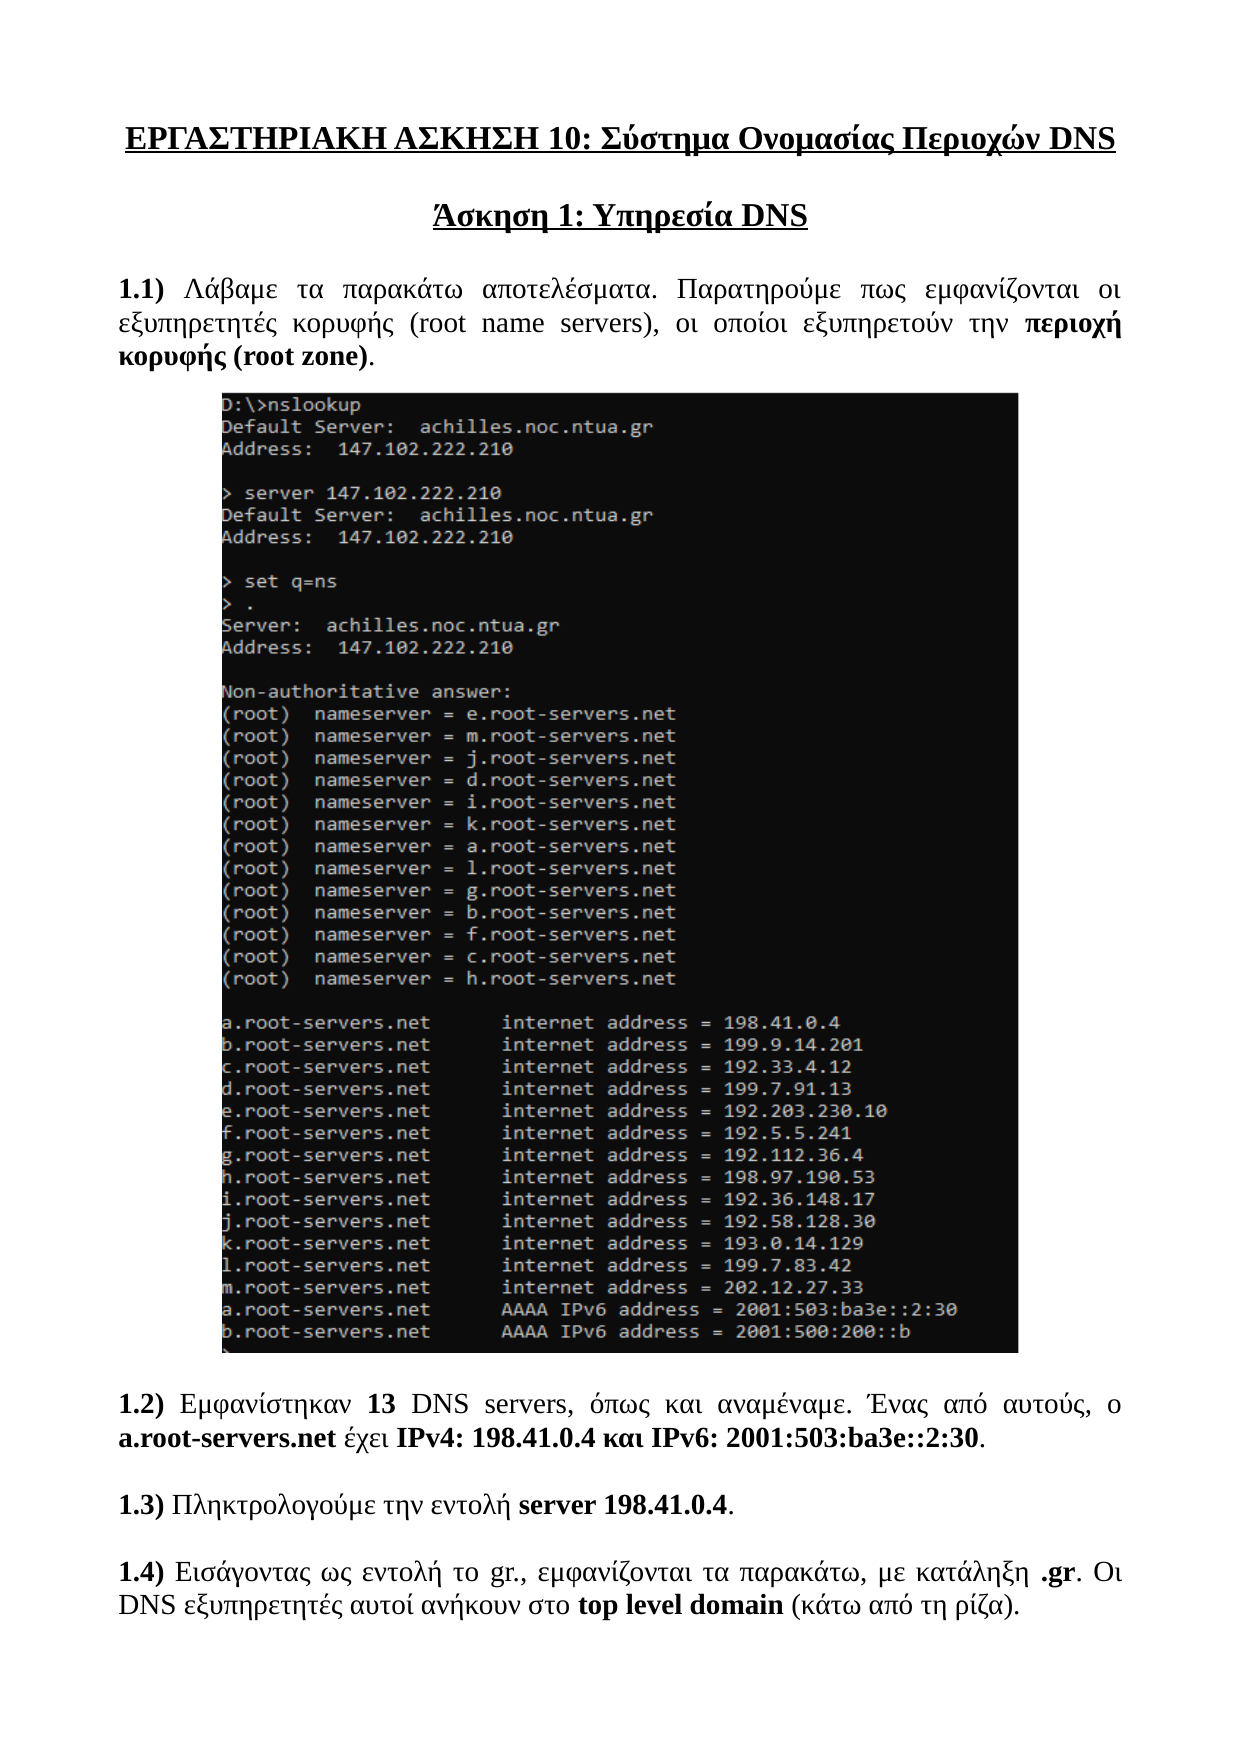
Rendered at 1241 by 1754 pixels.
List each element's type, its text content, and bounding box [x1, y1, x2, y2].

text 1.2) Εμφανίστηκαν 13 DNS servers, όπως και αναμέναμε. Ένας από αυτούς, ο a.root-servers.net έχει IPv4: 198.41.0.4 και IPv6: 2001:503:ba3e::2:30. [118, 1386, 1122, 1453]
text Άσκηση 1: Υπηρεσία DNS [118, 195, 1122, 233]
text 1.3) Πληκτρολογούμε την εντολή server 198.41.0.4. [118, 1487, 1122, 1520]
text ΕΡΓΑΣΤΗΡΙΑΚΗ ΑΣΚΗΣΗ 10: Σύστημα Ονομασίας Περιοχών DNS [118, 118, 1122, 156]
picture [222, 390, 1019, 1353]
text 1.1) Λάβαμε τα παρακάτω αποτελέσματα. Παρατηρούμε πως εμφανίζονται οι εξυπηρετητές κορυφής (root name servers), οι οποίοι εξυπηρετούν την περιοχή κορυφής (root zone). [118, 271, 1122, 372]
text 1.4) Εισάγοντας ως εντολή το gr., εμφανίζονται τα παρακάτω, με κατάληξη .gr. Οι DNS εξυπηρετητές αυτοί ανήκουν στο top level domain (κάτω από τη ρίζα). [118, 1554, 1122, 1621]
